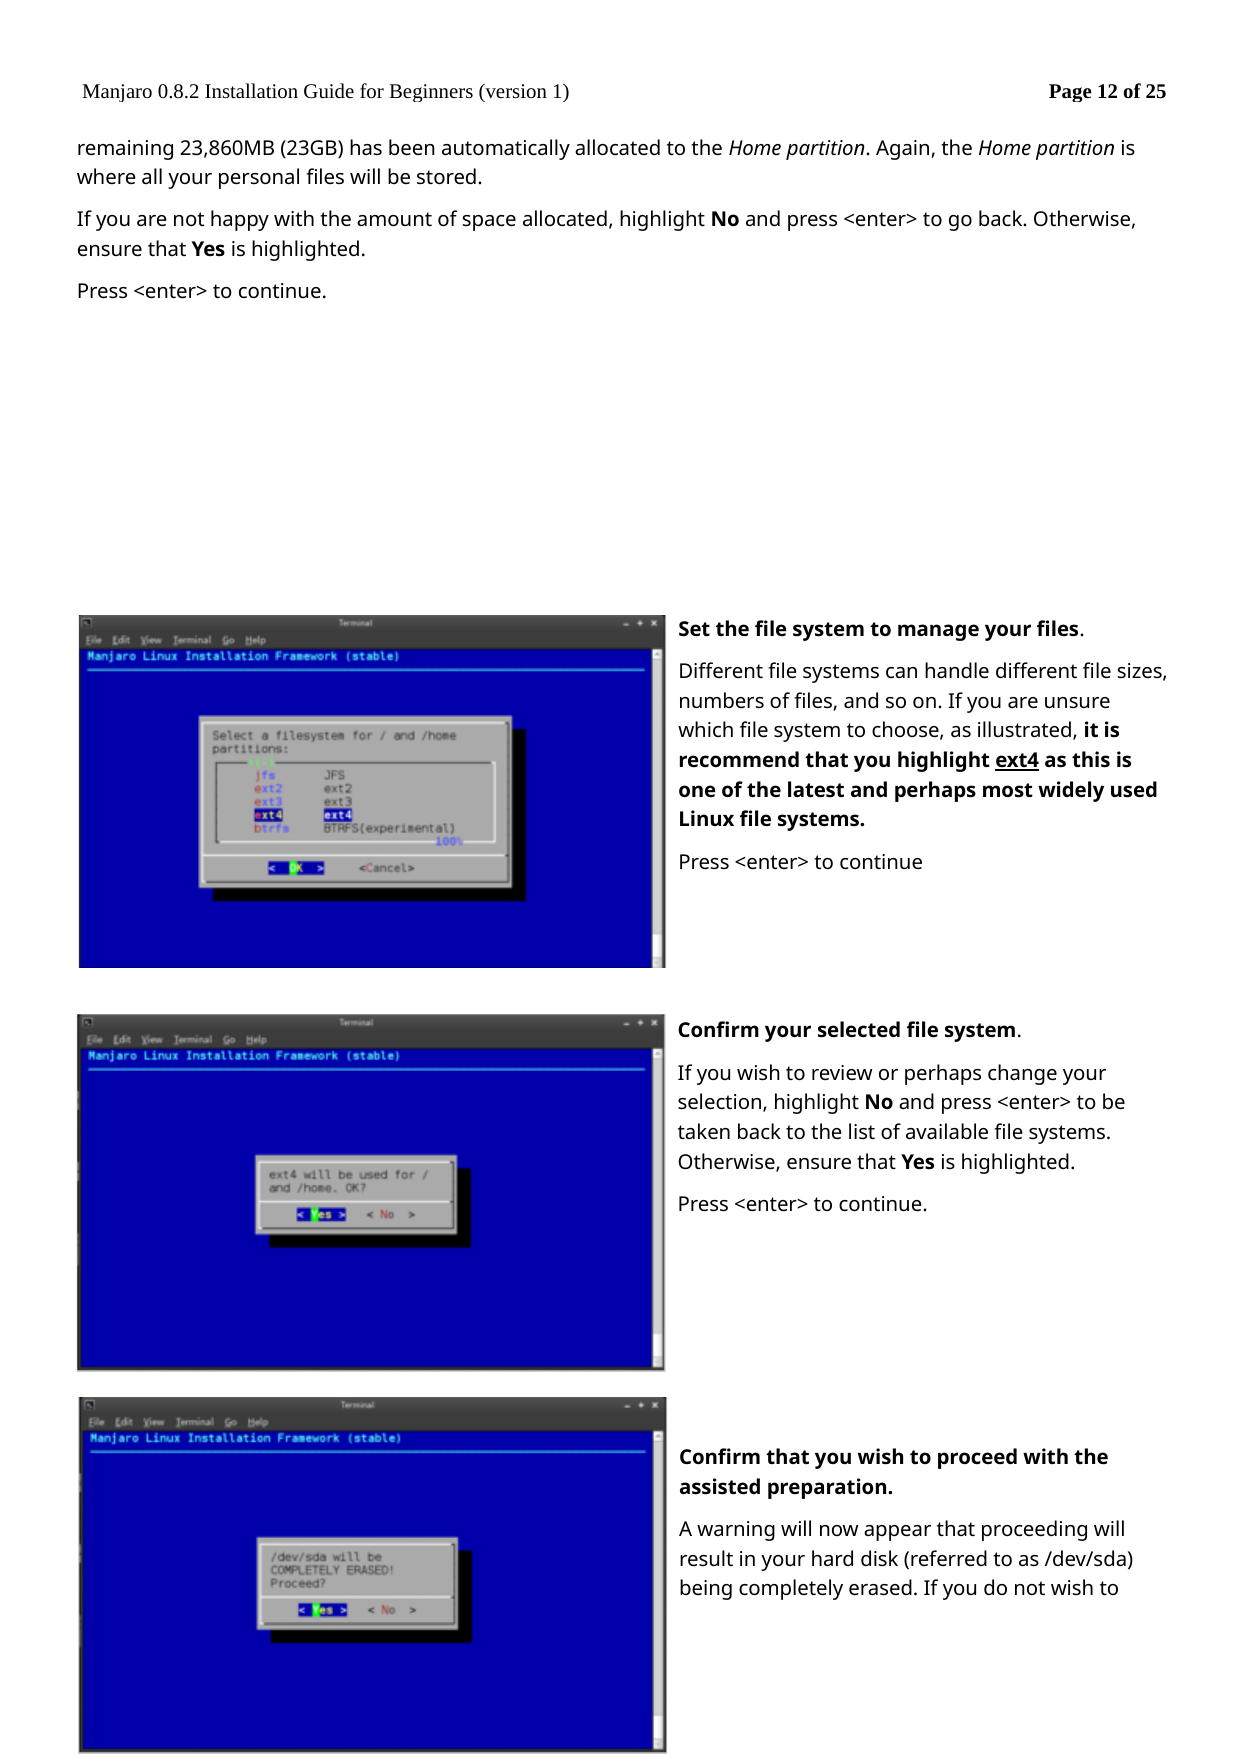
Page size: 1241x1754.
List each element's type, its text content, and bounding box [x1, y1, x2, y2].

text Set the file system to manage your files. [77, 612, 1172, 642]
picture [78, 1397, 668, 1754]
text Press <enter> to continue. [666, 1187, 1172, 1217]
text Different file systems can handle different file sizes, numbers of files, and so on. If you are unsure which file system to choose, as illustrated, it is recommend that you highlight ext4 as this is one of the latest and perhaps most widely used Linux file systems. [667, 655, 1172, 833]
text If you wish to review or perhaps change your selection, highlight No and press <enter> to be taken back to the list of available file systems. Otherwise, ensure that Yes is highlighted. [666, 1056, 1172, 1175]
picture [78, 615, 667, 968]
text Press <enter> to continue [667, 845, 1172, 875]
text Confirm your selected file system. [666, 1014, 1172, 1044]
text Press <enter> to continue. [77, 275, 1172, 305]
text Confirm that you wish to proceed with the assisted preparation. [668, 1441, 1172, 1500]
picture [76, 1014, 666, 1372]
text If you are not happy with the amount of space allocated, highlight No and press <enter> to go back. Otherwise, ensure that Yes is highlighted. [77, 203, 1172, 262]
text A warning will now appear that proceeding will result in your hard disk (referred to as /dev/sda) being completely erased. If you do not wish to [668, 1512, 1172, 1602]
text remaining 23,860MB (23GB) has been automatically allocated to the Home partition. Again, the Home partition is where all your personal files will be stored. [77, 131, 1172, 191]
